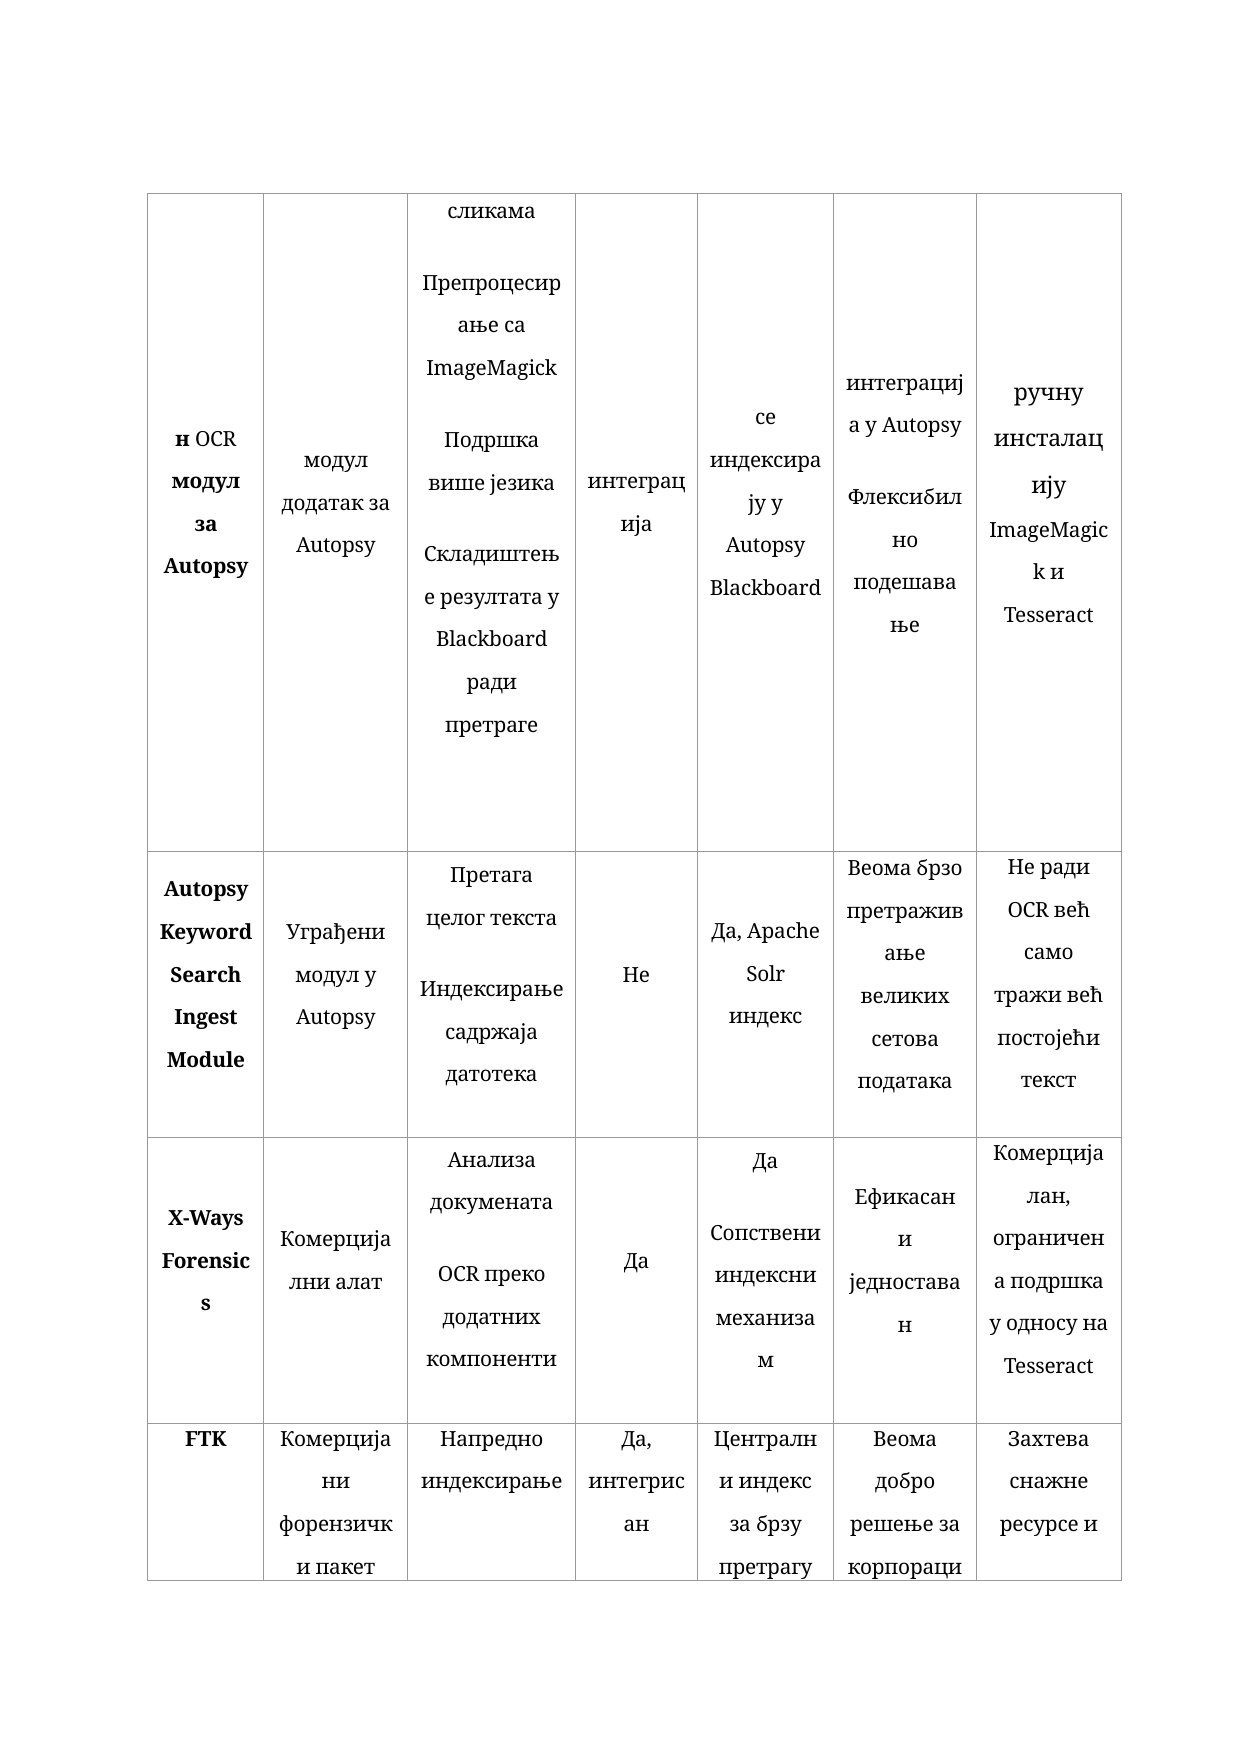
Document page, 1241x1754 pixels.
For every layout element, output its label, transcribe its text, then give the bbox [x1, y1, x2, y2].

table_cell Анализа докумената OCR преко додатних компоненти [408, 1138, 575, 1423]
table_cell Веома брзо претраживање великих сетова података [834, 852, 976, 1137]
table_cell н OCR модул за Autopsy [148, 194, 263, 851]
table_cell Претага целог текста Индексирање садржаја датотека [408, 852, 575, 1137]
table_cell Да [576, 1138, 697, 1423]
table_cell Комерцијалан, ограничена подршка у односу на Tesseract [977, 1138, 1121, 1423]
table_cell Комерцијални алат [264, 1138, 407, 1423]
table_cell X-Ways Forensics [148, 1138, 263, 1423]
table_cell Autopsy Keyword Search Ingest Module [148, 852, 263, 1137]
table_cell FTK [148, 1424, 263, 1580]
table_cell Веома добро решење за корпораци [834, 1424, 976, 1580]
table_cell ручну инсталацију ImageMagick и Tesseract [977, 194, 1121, 851]
table_cell модул додатак за Autopsy [264, 194, 407, 851]
table_cell Захтева снажне ресурсе и [977, 1424, 1121, 1580]
table_cell Не ради OCR већ само тражи већ постојећи текст [977, 852, 1121, 1137]
table_cell Ефикасан и једноставан [834, 1138, 976, 1423]
table_cell Да, интегрисан [576, 1424, 697, 1580]
table_cell Да, Apache Solr индекс [698, 852, 833, 1137]
table_cell Централни индекс за брзу претрагу [698, 1424, 833, 1580]
table_cell се индексирају у Autopsy Blackboard [698, 194, 833, 851]
table_cell Да Сопствени индексни механизам [698, 1138, 833, 1423]
table_cell интеграција [576, 194, 697, 851]
table_cell сликама Препроцесирање са ImageMagick Подршка више језика Складиштење резултата у Blackboard ради претраге [408, 194, 575, 851]
table_cell интеграција у Autopsy Флексибилно подешавање [834, 194, 976, 851]
table_cell Напредно индексирање [408, 1424, 575, 1580]
table_cell Уграђени модул у Autopsy [264, 852, 407, 1137]
table_cell Комерцијани форензички пакет [264, 1424, 407, 1580]
table_cell Не [576, 852, 697, 1137]
